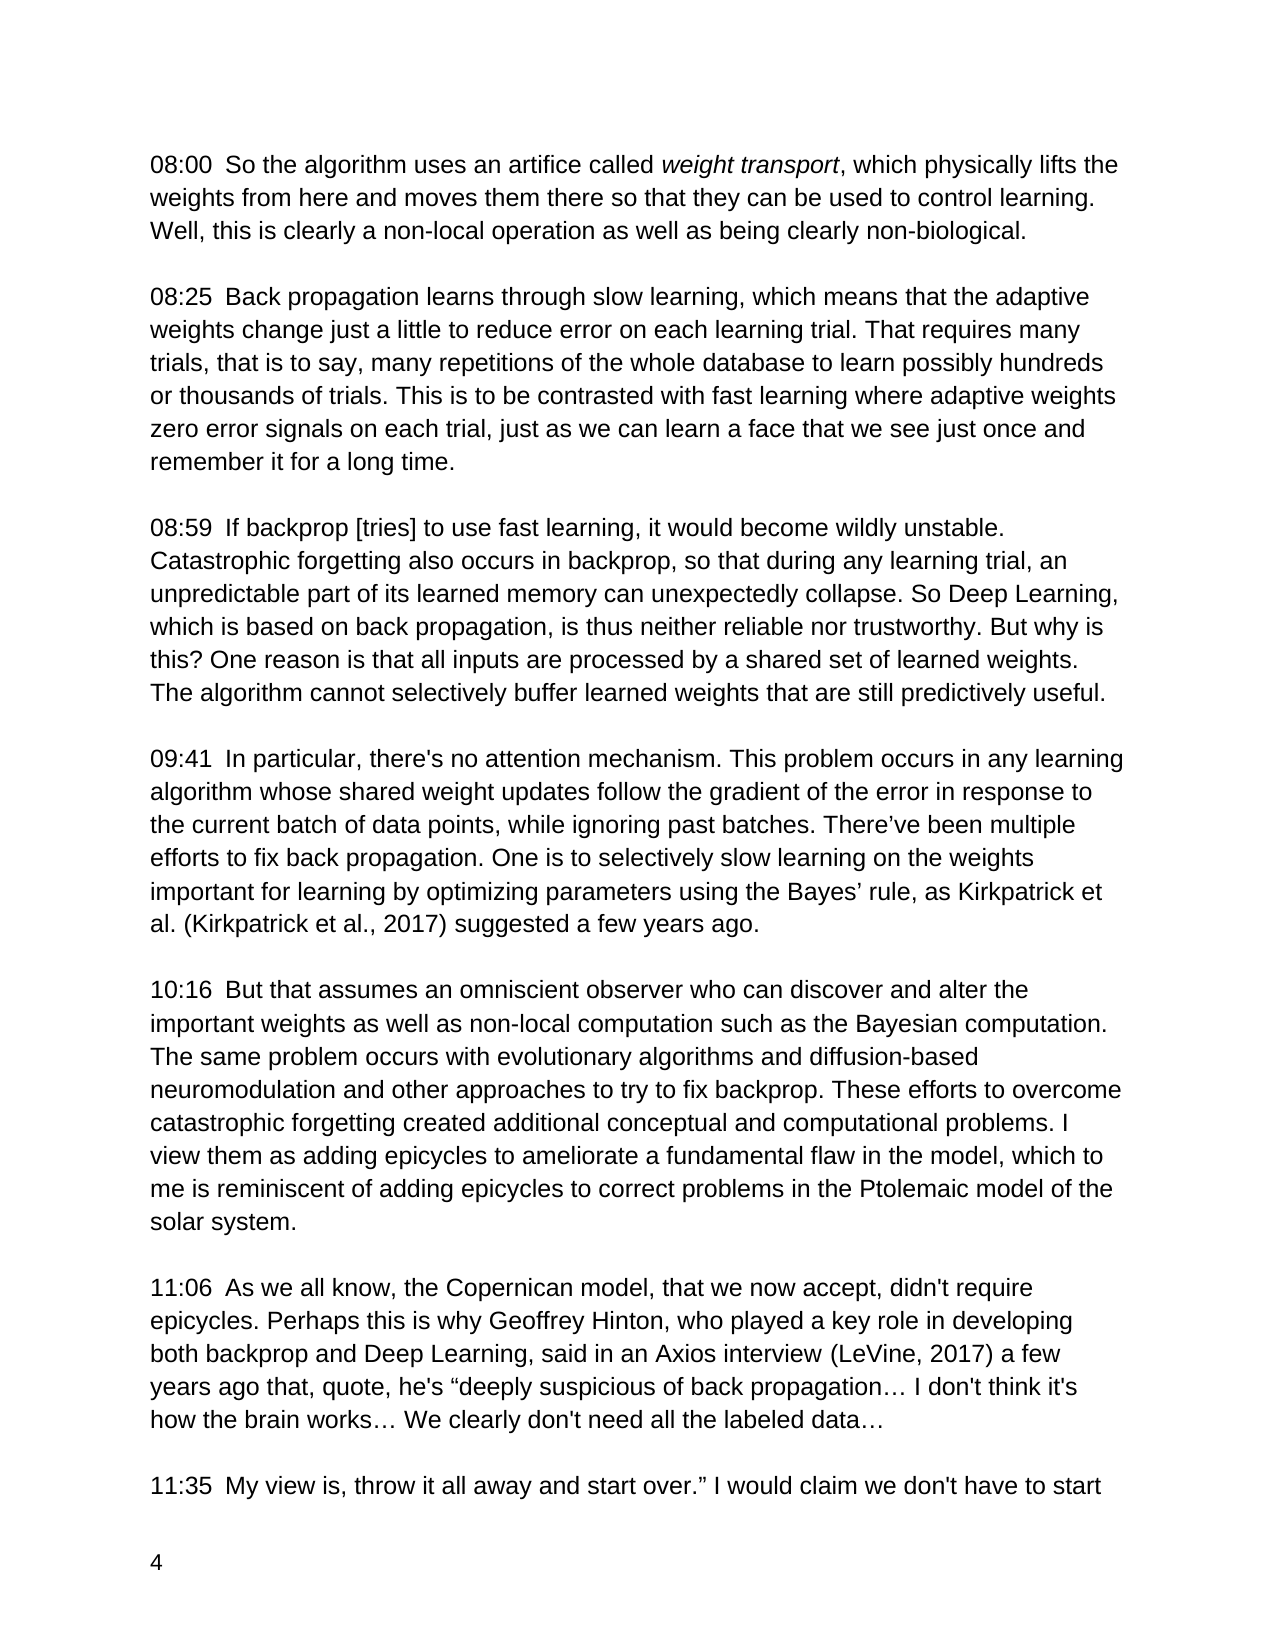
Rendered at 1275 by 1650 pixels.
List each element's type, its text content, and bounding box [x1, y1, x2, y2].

text 10:16 But that assumes an omniscient observer who can discover and alter the important weights as well as non-local computation such as the Bayesian computation. The same problem occurs with evolutionary algorithms and diffusion-based neuromodulation and other approaches to try to fix backprop. These efforts to overcome catastrophic forgetting created additional conceptual and computational problems. I view them as adding epicycles to ameliorate a fundamental flaw in the model, which to me is reminiscent of adding epicycles to correct problems in the Ptolemaic model of the solar system. [150, 976, 1125, 1235]
text 08:00 So the algorithm uses an artifice called weight transport, which physically lifts the weights from here and moves them there so that they can be used to control learning. Well, this is clearly a non-local operation as well as being clearly non-biological. [150, 150, 1125, 245]
text 11:06 As we all know, the Copernican model, that we now accept, didn't require epicycles. Perhaps this is why Geoffrey Hinton, who played a key role in developing both backprop and Deep Learning, said in an Axios interview (LeVine, 2017) a few years ago that, quote, he's “deeply suspicious of back propagation… I don't think it's how the brain works… We clearly don't need all the labeled data… [150, 1273, 1125, 1433]
text 08:59 If backprop [tries] to use fast learning, it would become wildly unstable. Catastrophic forgetting also occurs in backprop, so that during any learning trial, an unpredictable part of its learned memory can unexpectedly collapse. So Deep Learning, which is based on back propagation, is thus neither reliable nor trustworthy. But why is this? One reason is that all inputs are processed by a shared set of learned weights. The algorithm cannot selectively buffer learned weights that are still predictively useful. [150, 513, 1125, 707]
text 09:41 In particular, there's no attention mechanism. This problem occurs in any learning algorithm whose shared weight updates follow the gradient of the error in response to the current batch of data points, while ignoring past batches. There’ve been multiple efforts to fix back propagation. One is to selectively slow learning on the weights important for learning by optimizing parameters using the Bayes’ rule, as Kirkpatrick et al. (Kirkpatrick et al., 2017) suggested a few years ago. [150, 744, 1125, 938]
text 11:35 My view is, throw it all away and start over.” I would claim we don't have to start [150, 1471, 1125, 1499]
text 08:25 Back propagation learns through slow learning, which means that the adaptive weights change just a little to reduce error on each learning trial. That requires many trials, that is to say, many repetitions of the whole database to learn possibly hundreds or thousands of trials. This is to be contrasted with fast learning where adaptive weights zero error signals on each trial, just as we can learn a face that we see just once and remember it for a long time. [150, 282, 1125, 476]
